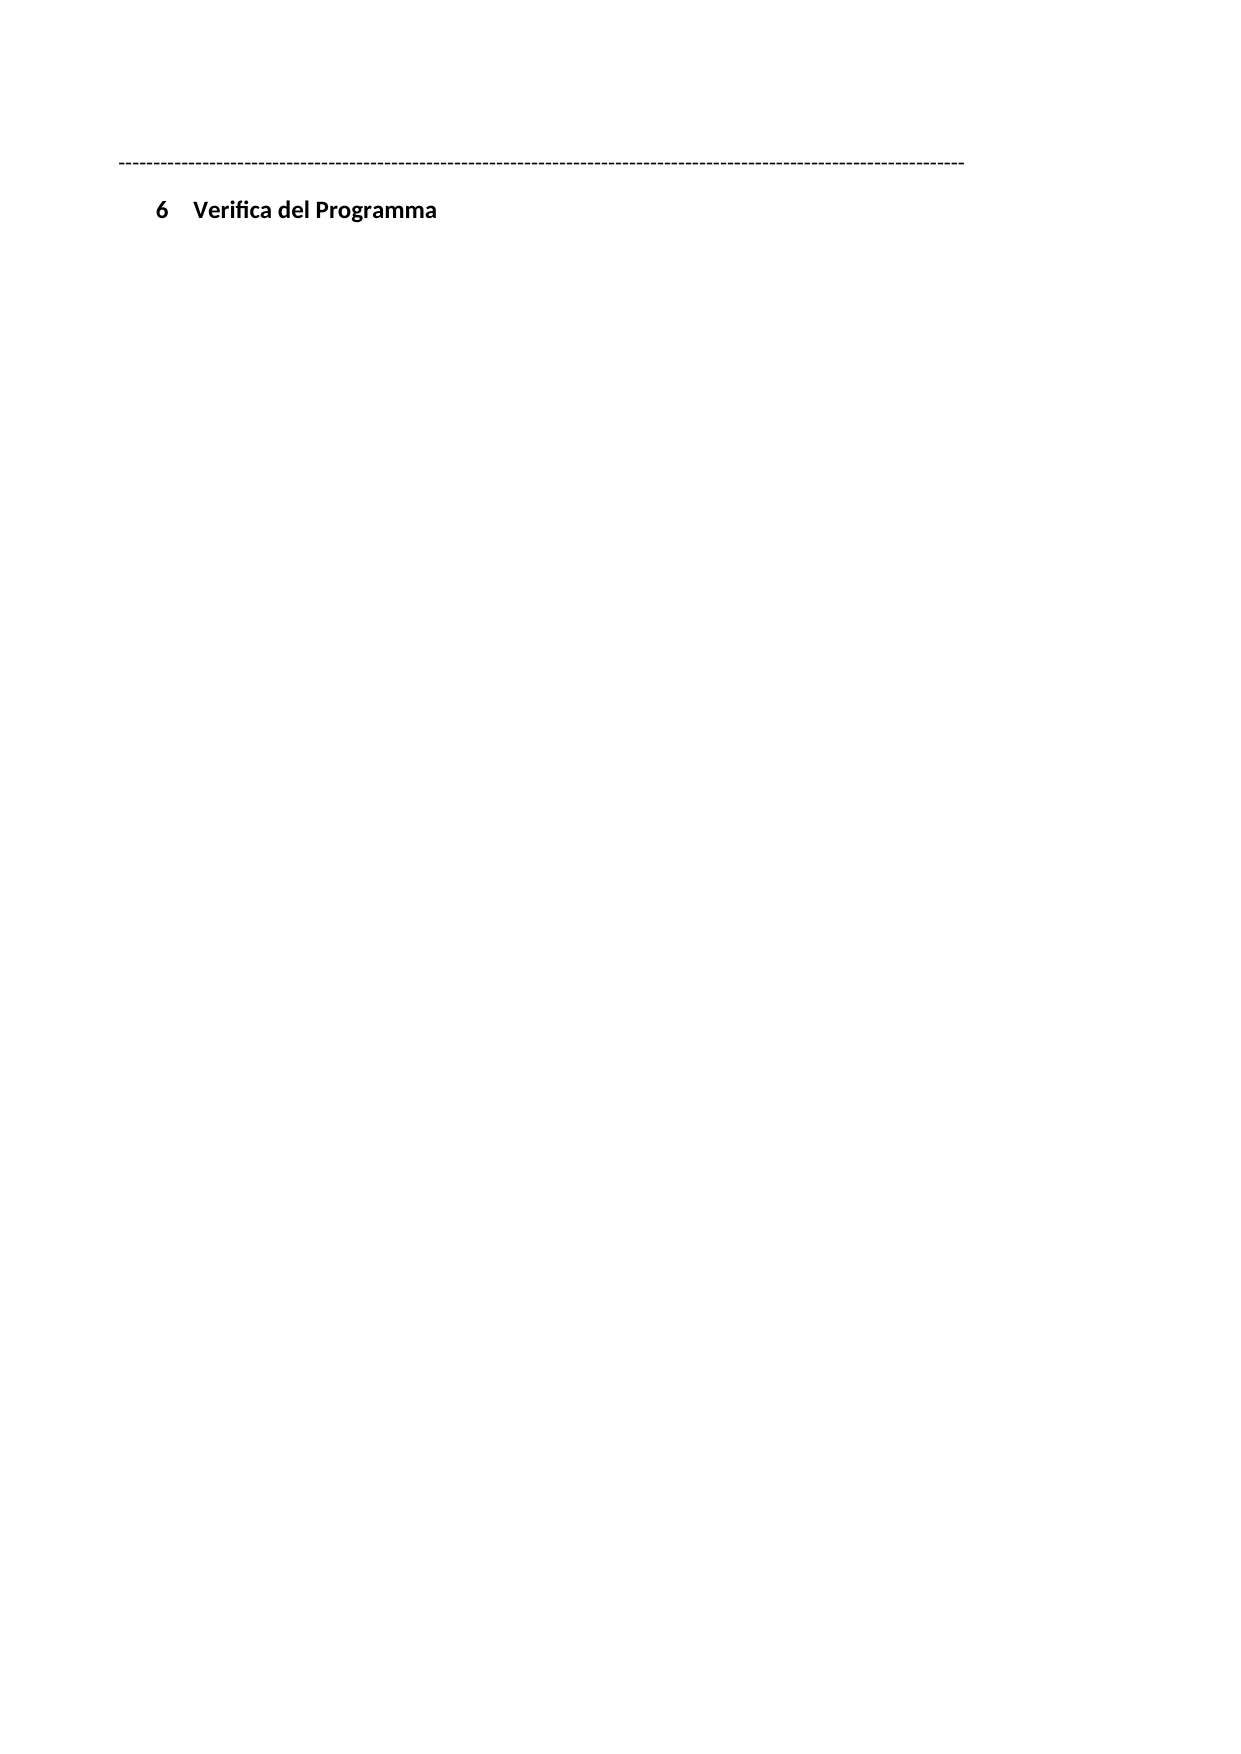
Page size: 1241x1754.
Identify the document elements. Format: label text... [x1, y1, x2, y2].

text ------------------------------------------------------------------------------------------------------------------------- [118, 148, 1122, 176]
list Verifica del Programma [156, 194, 1122, 225]
